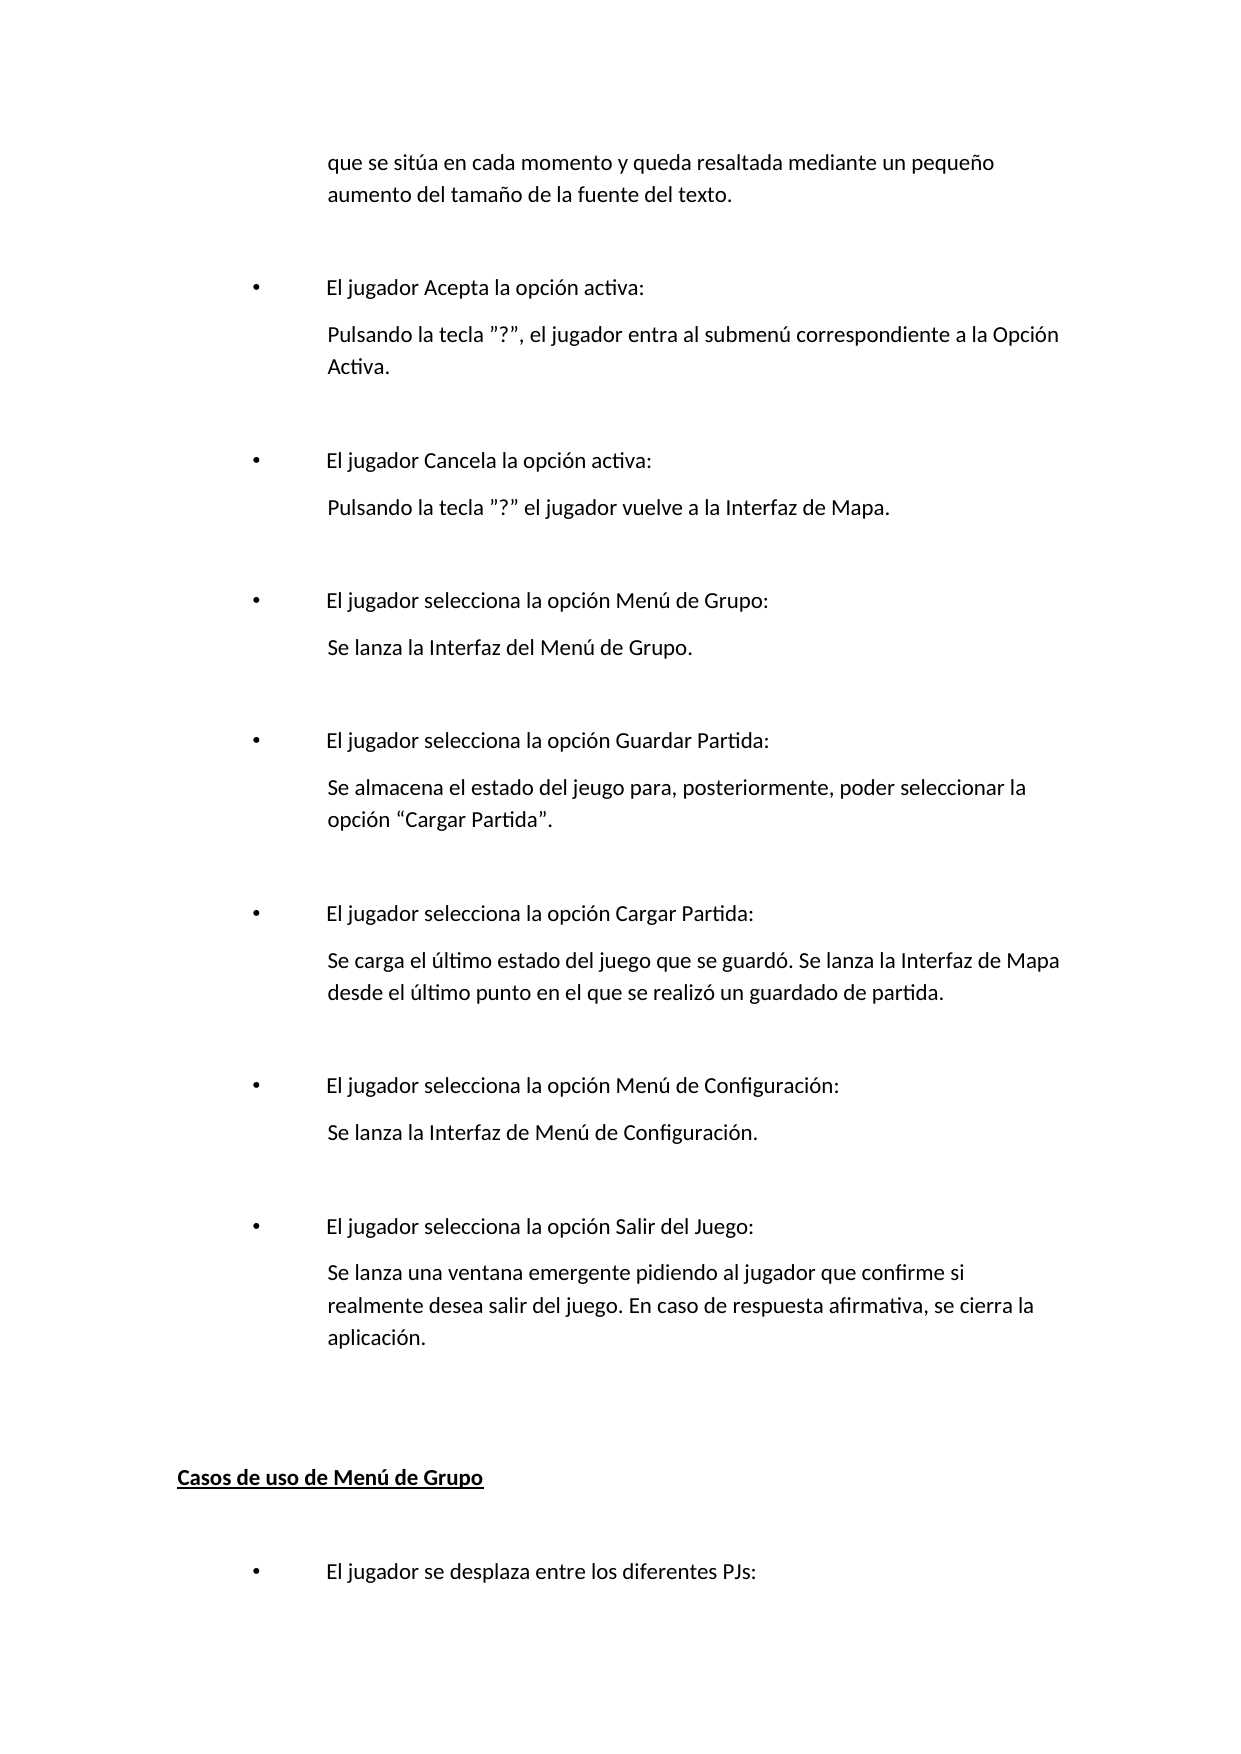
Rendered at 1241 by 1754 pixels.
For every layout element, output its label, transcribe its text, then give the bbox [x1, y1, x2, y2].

list El jugador Cancela la opción activa: [252, 446, 1063, 474]
text Se almacena el estado del jeugo para, posteriormente, poder seleccionar la opción “Cargar Partida”. [327, 773, 1063, 833]
list El jugador selecciona la opción Cargar Partida: [252, 899, 1063, 927]
text que se sitúa en cada momento y queda resaltada mediante un pequeño aumento del tamaño de la fuente del texto. [327, 148, 1063, 208]
text Se carga el último estado del juego que se guardó. Se lanza la Interfaz de Mapa desde el último punto en el que se realizó un guardado de partida. [327, 946, 1063, 1006]
list El jugador selecciona la opción Menú de Grupo: [252, 586, 1063, 614]
text Se lanza la Interfaz del Menú de Grupo. [327, 633, 1063, 661]
text Pulsando la tecla ”?” el jugador vuelve a la Interfaz de Mapa. [327, 493, 1063, 521]
list El jugador Acepta la opción activa: [252, 273, 1063, 301]
text Casos de uso de Menú de Grupo [177, 1463, 1063, 1491]
list El jugador selecciona la opción Salir del Juego: [252, 1212, 1063, 1240]
text Pulsando la tecla ”?”, el jugador entra al submenú correspondiente a la Opción Activa. [327, 320, 1063, 380]
list El jugador selecciona la opción Guardar Partida: [252, 726, 1063, 754]
text Se lanza una ventana emergente pidiendo al jugador que confirme si realmente desea salir del juego. En caso de respuesta afirmativa, se cierra la aplicación. [327, 1258, 1063, 1351]
text Se lanza la Interfaz de Menú de Configuración. [327, 1118, 1063, 1146]
list El jugador selecciona la opción Menú de Configuración: [252, 1071, 1063, 1099]
list El jugador se desplaza entre los diferentes PJs: [252, 1557, 1063, 1585]
